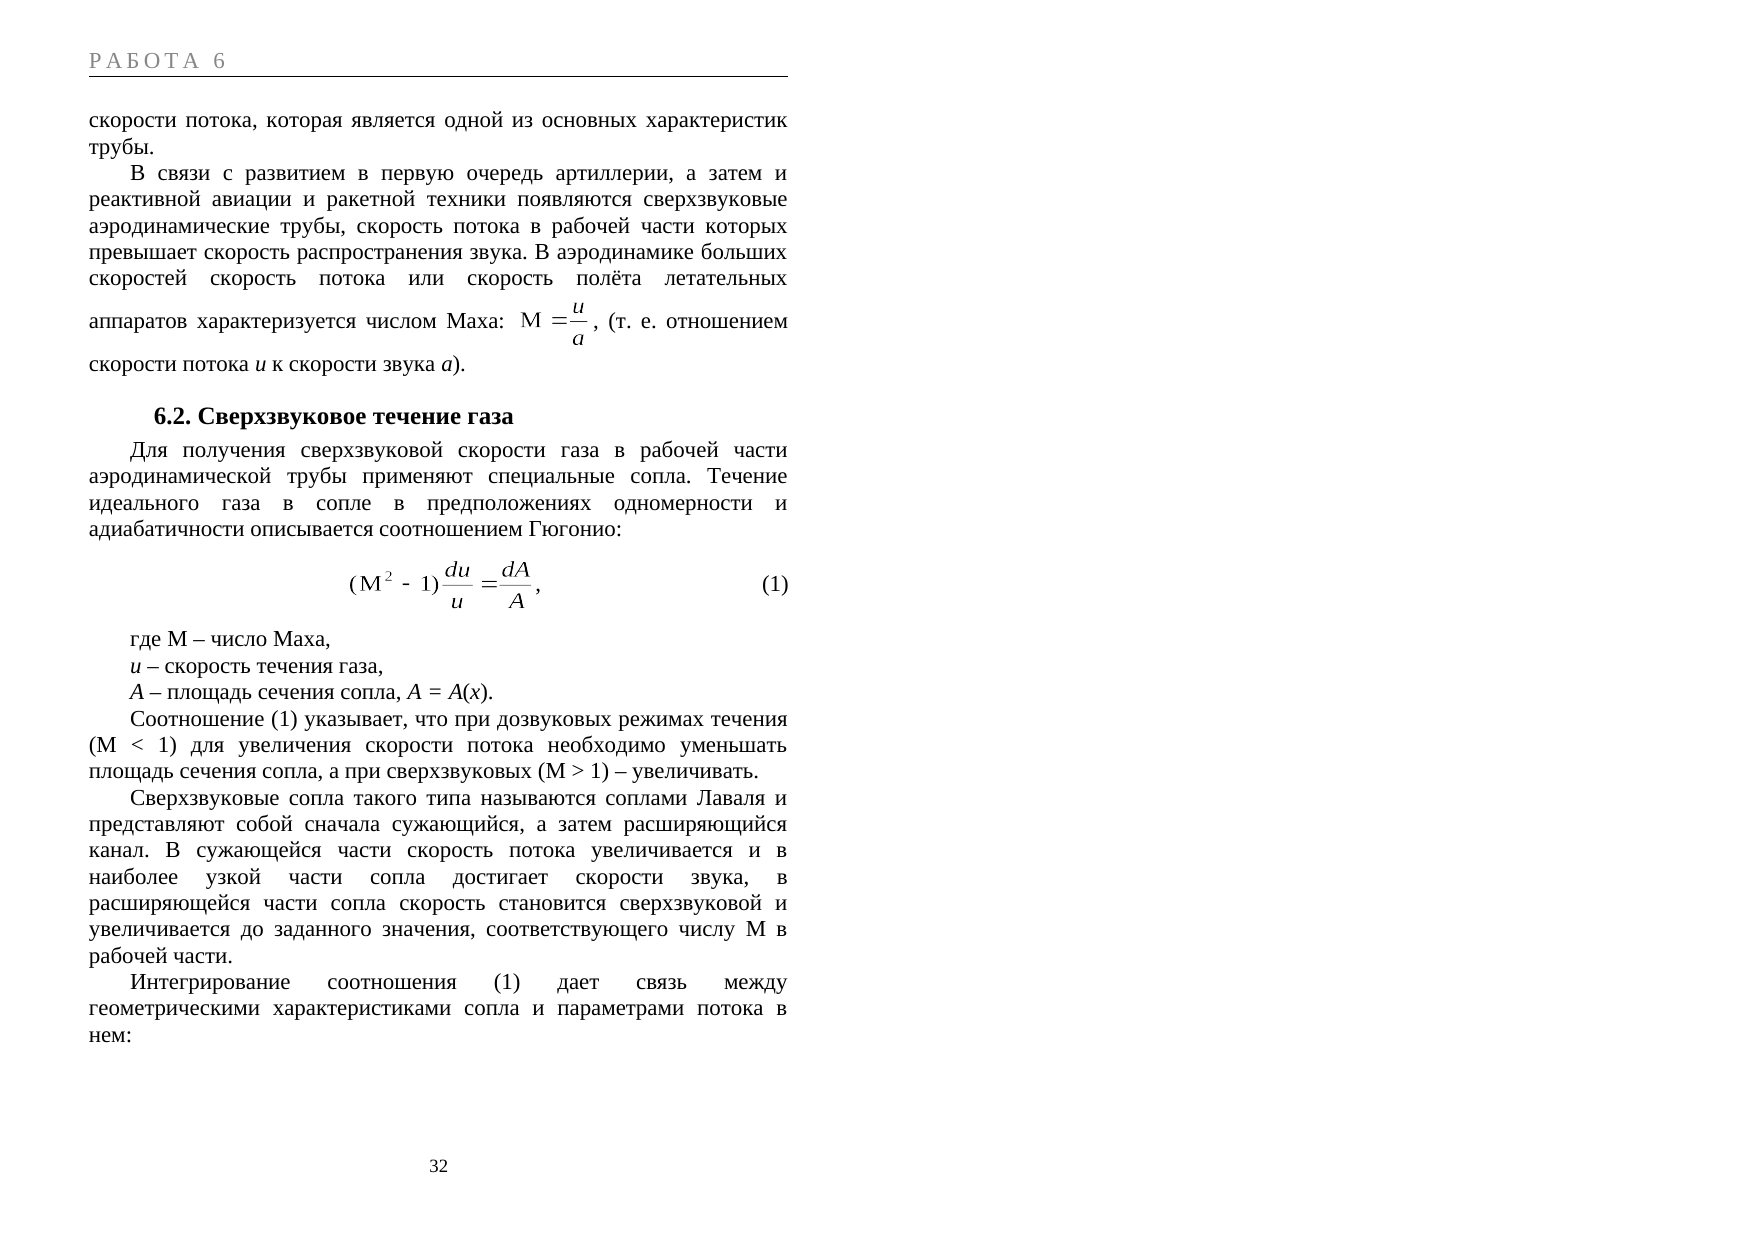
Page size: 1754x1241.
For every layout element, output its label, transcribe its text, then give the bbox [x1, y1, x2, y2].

subtitle Сверхзвуковое течение газа [100, 401, 788, 430]
text Сверхзвуковые сопла такого типа называются соплами Лаваля и представляют собой сначала сужающийся, а затем расширяющийся канал. В сужающейся части скорость потока увеличивается и в наиболее узкой части сопла достигает скорости звука, в расширяющейся части сопла скорость становится сверхзвуковой и увеличивается до заданного значения, соответствующего числу М в рабочей части. [89, 784, 788, 968]
text скорости потока, которая является одной из основных характеристик трубы. [89, 106, 788, 159]
text Интегрирование соотношения (1) дает связь между геометрическими характеристиками сопла и параметрами потока в нем: [89, 968, 788, 1047]
text u – скорость течения газа, [89, 652, 788, 678]
text В связи с развитием в первую очередь артиллерии, а затем и реактивной авиации и ракетной техники появляются сверхзвуковые аэродинамические трубы, скорость потока в рабочей части которых превышает скорость распространения звука. В аэродинамике больших скоростей скорость потока или скорость полёта летательных аппаратов характеризуется числом Маха: , (т. е. отношением скорости потока u к скорости звука а). [89, 159, 788, 376]
text где M – число Маха, [89, 626, 788, 652]
text Для получения сверхзвуковой скорости газа в рабочей части аэродинамической трубы применяют специальные сопла. Течение идеального газа в сопле в предположениях одномерности и адиабатичности описывается соотношением Гюгонио: [89, 436, 788, 542]
text Соотношение (1) указывает, что при дозвуковых режимах течения (М < 1) для увеличения скорости потока необходимо уменьшать площадь сечения сопла, а при сверхзвуковых (М > 1) – увеличивать. [89, 704, 788, 784]
text , (1) [89, 554, 788, 613]
text A – площадь сечения сопла, A = A(x). [89, 678, 788, 704]
